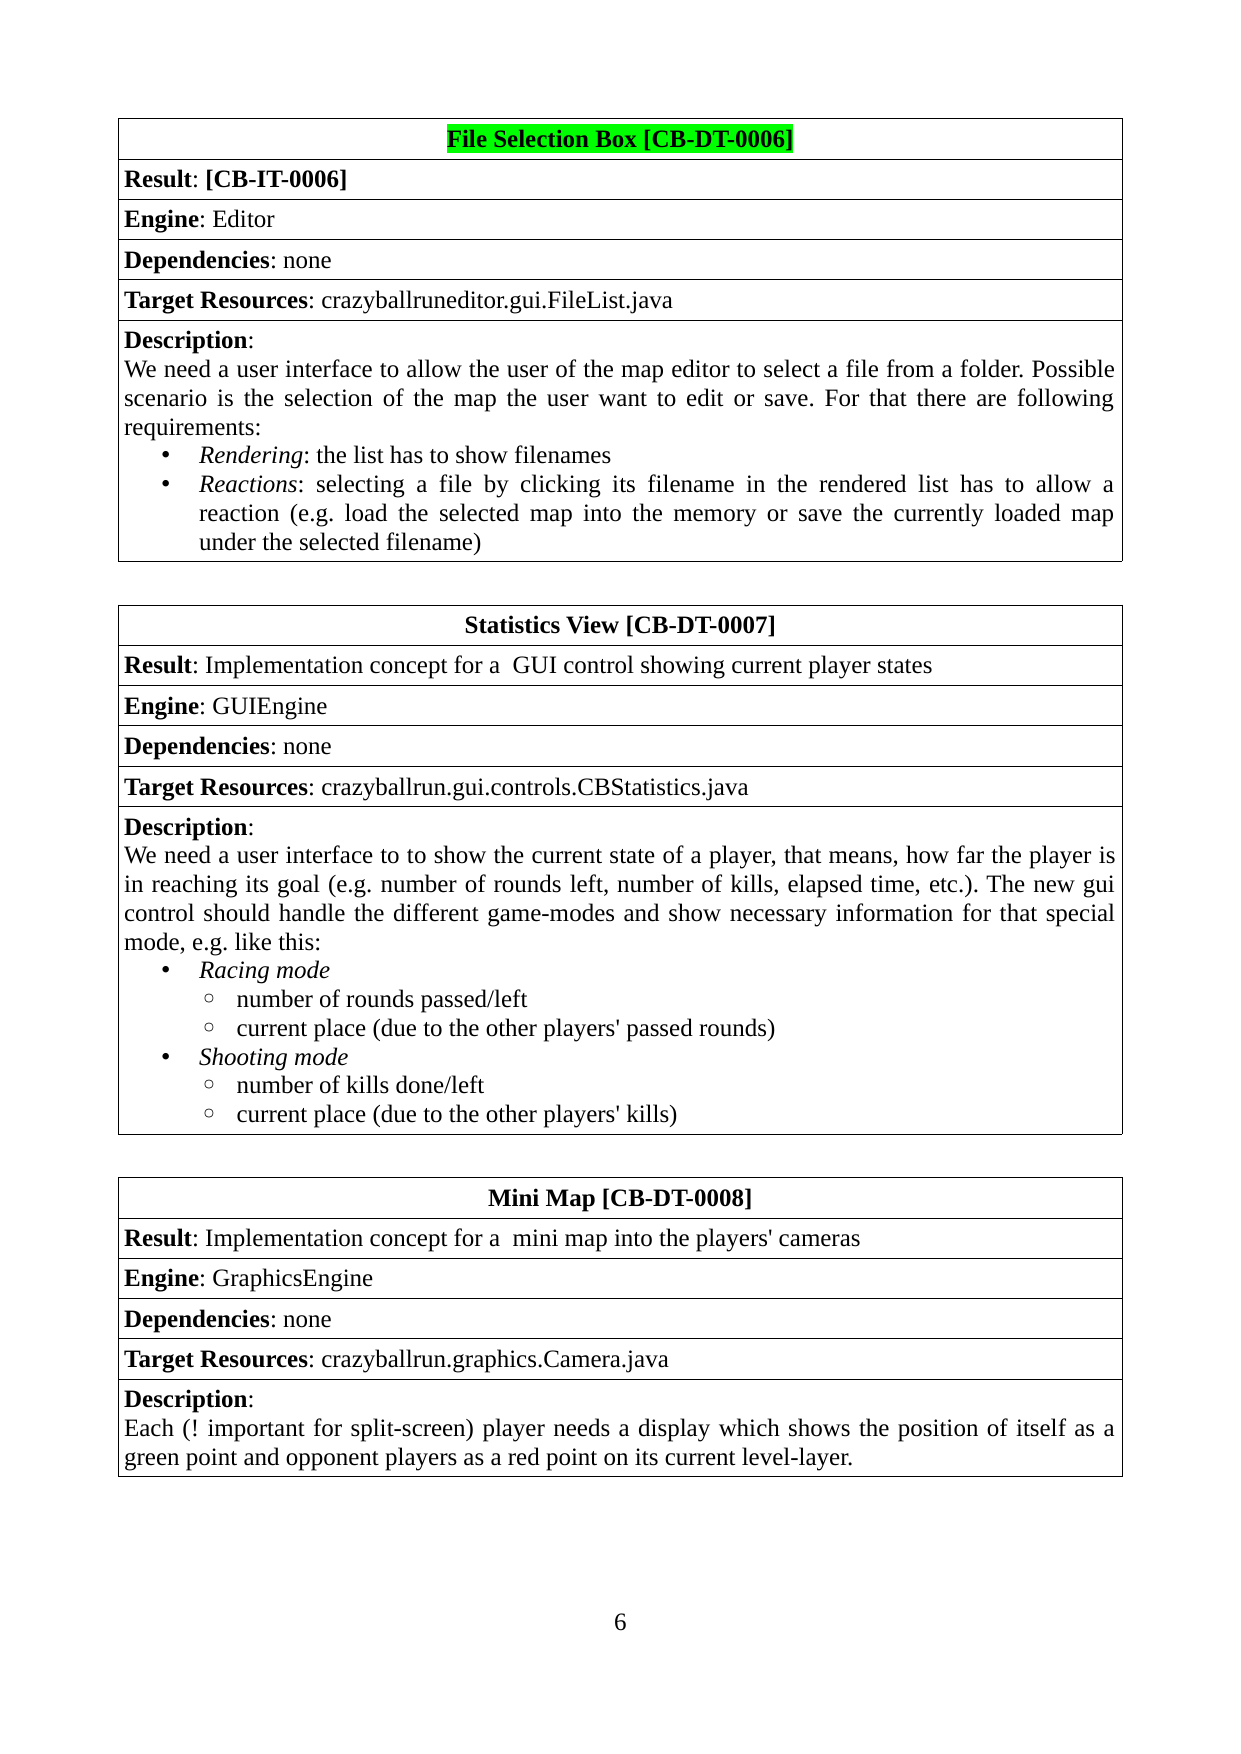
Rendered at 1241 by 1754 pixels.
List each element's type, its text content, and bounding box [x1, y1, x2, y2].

table_cell Engine: GraphicsEngine [119, 1259, 1122, 1298]
table_cell Target Resources: crazyballruneditor.gui.FileList.java [119, 280, 1122, 320]
table_cell Description: We need a user interface to to show the current state of a player, that means, how far the player is in reaching its goal (e.g. number of rounds left, number of kills, elapsed time, etc.). The new gui control should handle the different game-modes and show necessary information for that special mode, e.g. like this: Racing mode number of rounds passed/left current place (due to the other players' passed rounds) Shooting mode number of kills done/left current place (due to the other players' kills) [119, 807, 1122, 1134]
table_cell Engine: GUIEngine [119, 686, 1122, 725]
table_cell Result: Implementation concept for a mini map into the players' cameras [119, 1219, 1122, 1258]
table_header File Selection Box [CB-DT-0006] [119, 119, 1122, 158]
table_cell Description: We need a user interface to allow the user of the map editor to select a file from a folder. Possible scenario is the selection of the map the user want to edit or save. For that there are following requirements: Rendering: the list has to show filenames Reactions: selecting a file by clicking its filename in the rendered list has to allow a reaction (e.g. load the selected map into the memory or save the currently loaded map under the selected filename) [119, 321, 1122, 561]
table_cell Dependencies: none [119, 726, 1122, 766]
table_cell Result: [CB-IT-0006] [119, 160, 1122, 199]
table_cell Description: Each (! important for split-screen) player needs a display which shows the position of itself as a green point and opponent players as a red point on its current level-layer. [119, 1380, 1122, 1476]
table_cell Engine: Editor [119, 200, 1122, 239]
table_cell Result: Implementation concept for a GUI control showing current player states [119, 646, 1122, 685]
table_cell Target Resources: crazyballrun.graphics.Camera.java [119, 1339, 1122, 1379]
table_header Mini Map [CB-DT-0008] [119, 1178, 1122, 1217]
table_cell Dependencies: none [119, 1299, 1122, 1338]
table_cell Dependencies: none [119, 240, 1122, 279]
table_header Statistics View [CB-DT-0007] [119, 606, 1122, 645]
table_cell Target Resources: crazyballrun.gui.controls.CBStatistics.java [119, 767, 1122, 806]
